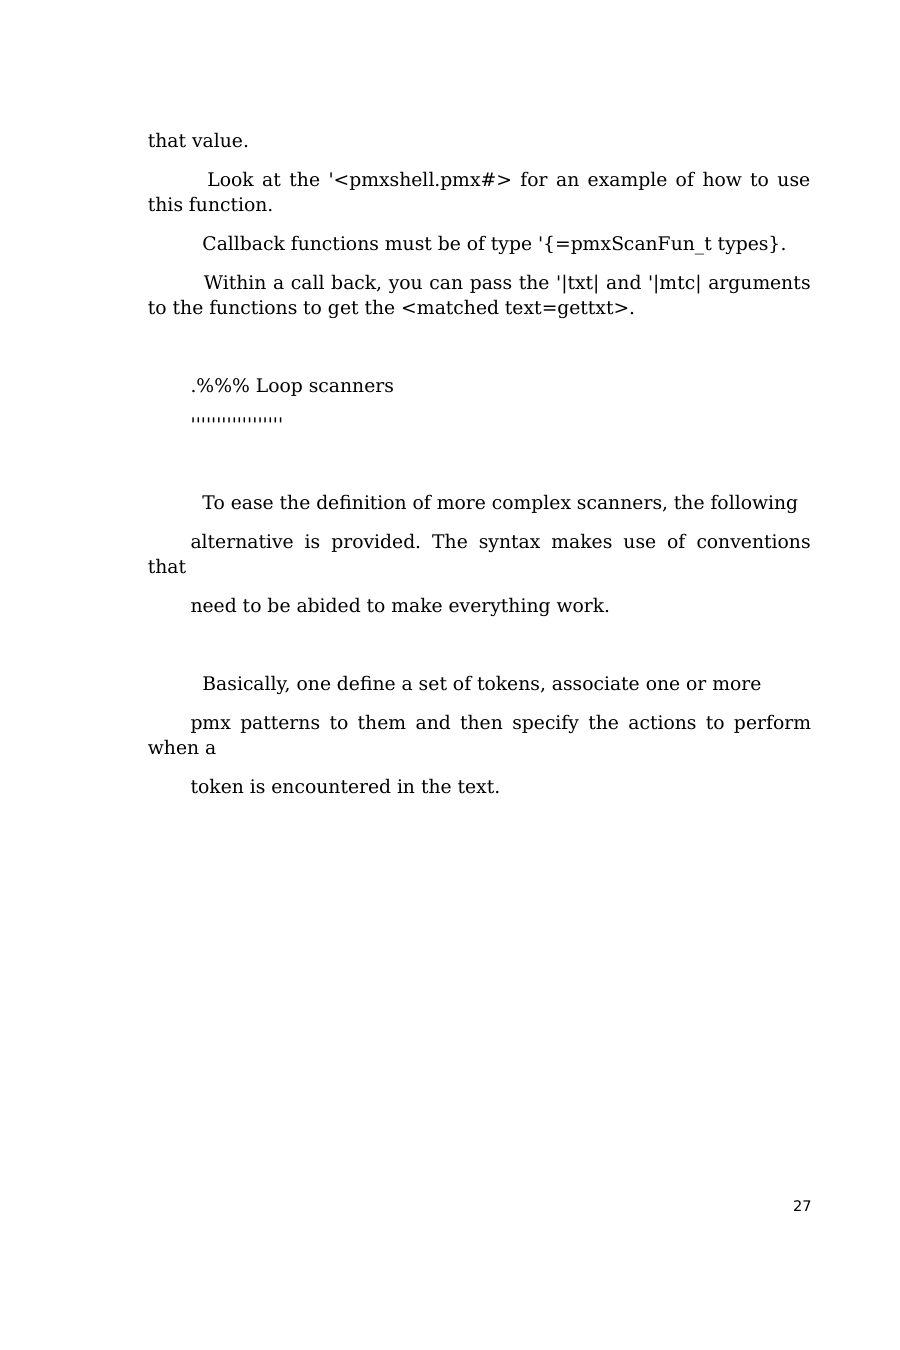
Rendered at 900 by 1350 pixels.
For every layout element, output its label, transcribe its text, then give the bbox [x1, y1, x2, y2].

text that value. [148, 130, 811, 152]
text pmx patterns to them and then specify the actions to perform when a [148, 712, 811, 759]
text '''''''''''''''''' [148, 414, 811, 436]
text need to be abided to make everything work. [148, 595, 811, 617]
text Callback functions must be of type '{=pmxScanFun_t types}. [148, 233, 811, 255]
text To ease the definition of more complex scanners, the following [148, 492, 811, 514]
text .%%% Loop scanners [148, 375, 811, 397]
text token is encountered in the text. [148, 776, 811, 798]
text Within a call back, you can pass the '|txt| and '|mtc| arguments to the functions to get the <matched text=gettxt>. [148, 272, 811, 319]
text Basically, one define a set of tokens, associate one or more [148, 673, 811, 695]
text alternative is provided. The syntax makes use of conventions that [148, 531, 811, 578]
text Look at the '<pmxshell.pmx#> for an example of how to use this function. [148, 169, 811, 216]
